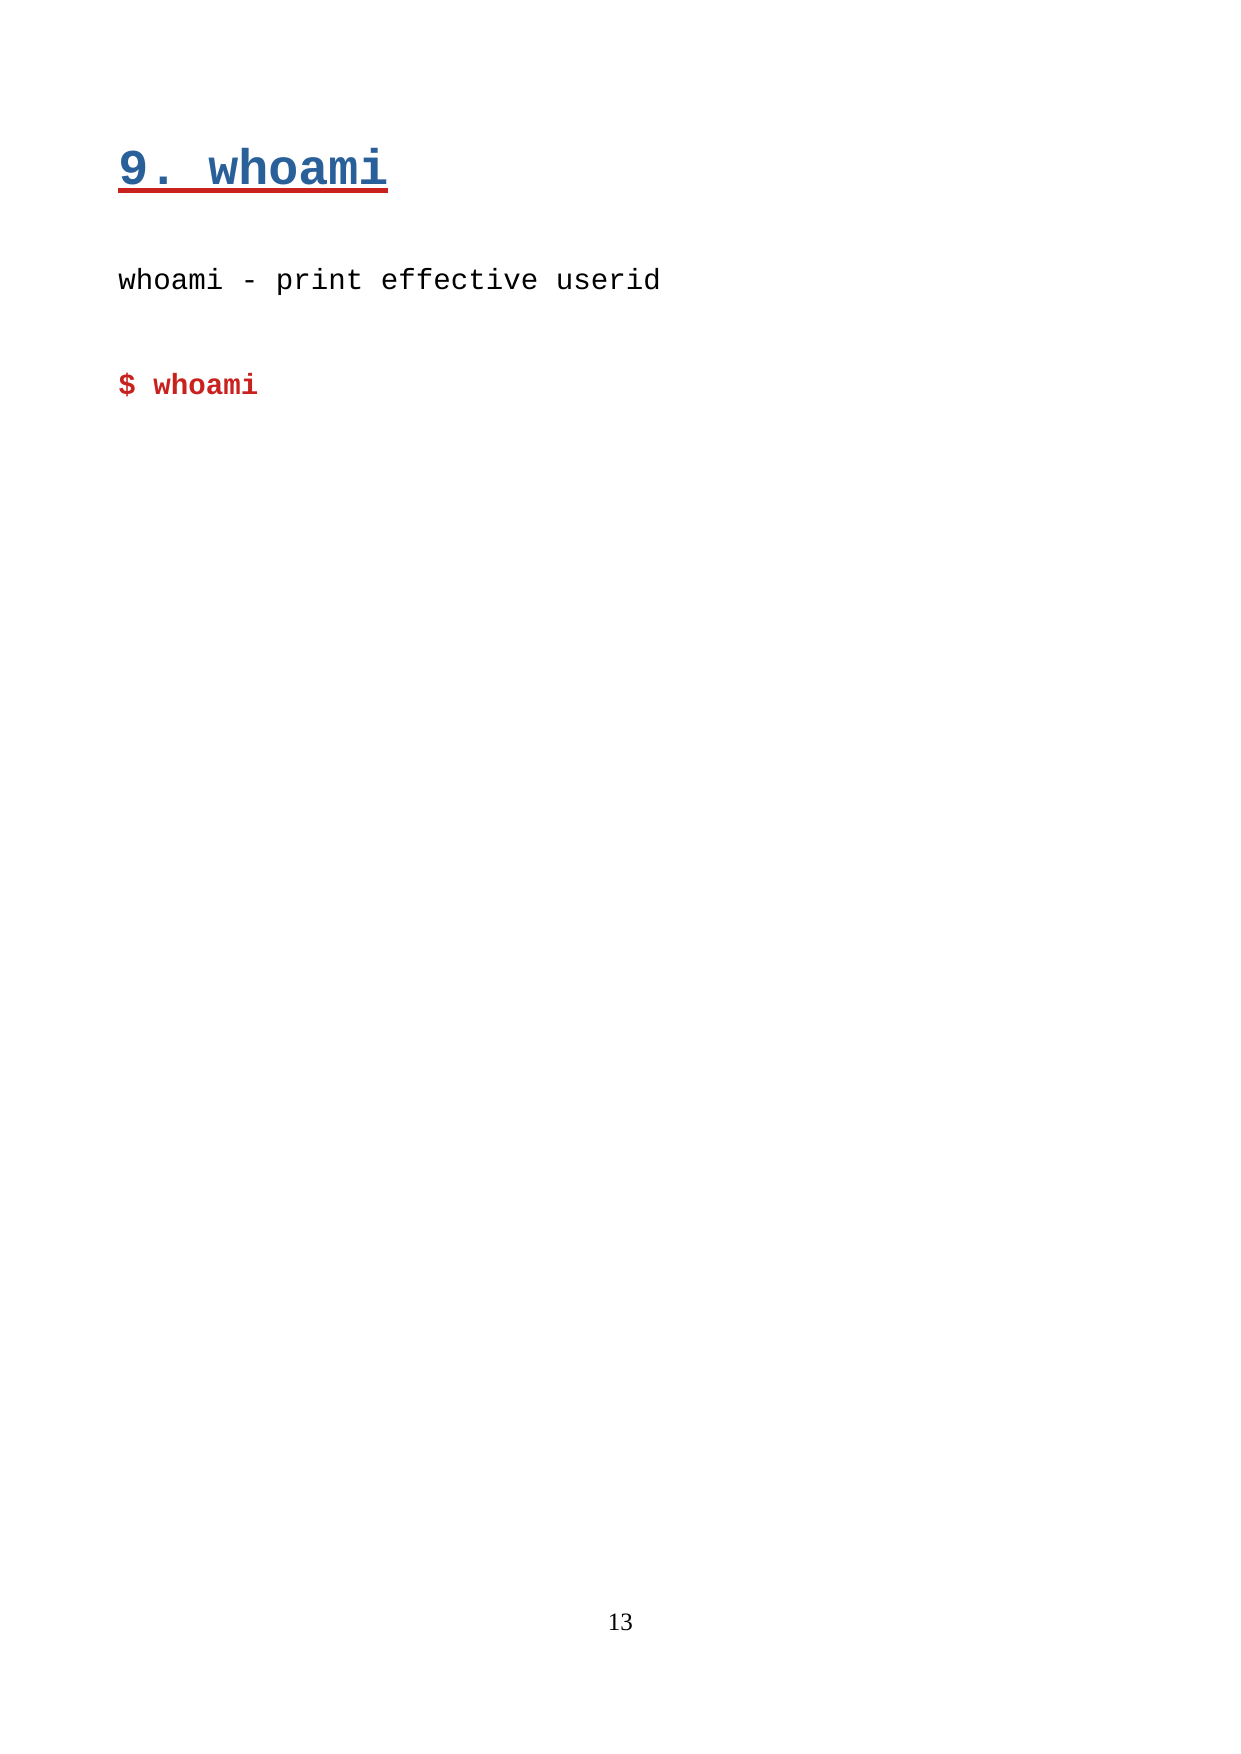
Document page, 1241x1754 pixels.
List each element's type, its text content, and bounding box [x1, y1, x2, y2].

text whoami - print effective userid [118, 265, 1122, 298]
text $ whoami [118, 370, 1122, 403]
subtitle 9. whoami [118, 143, 1122, 200]
